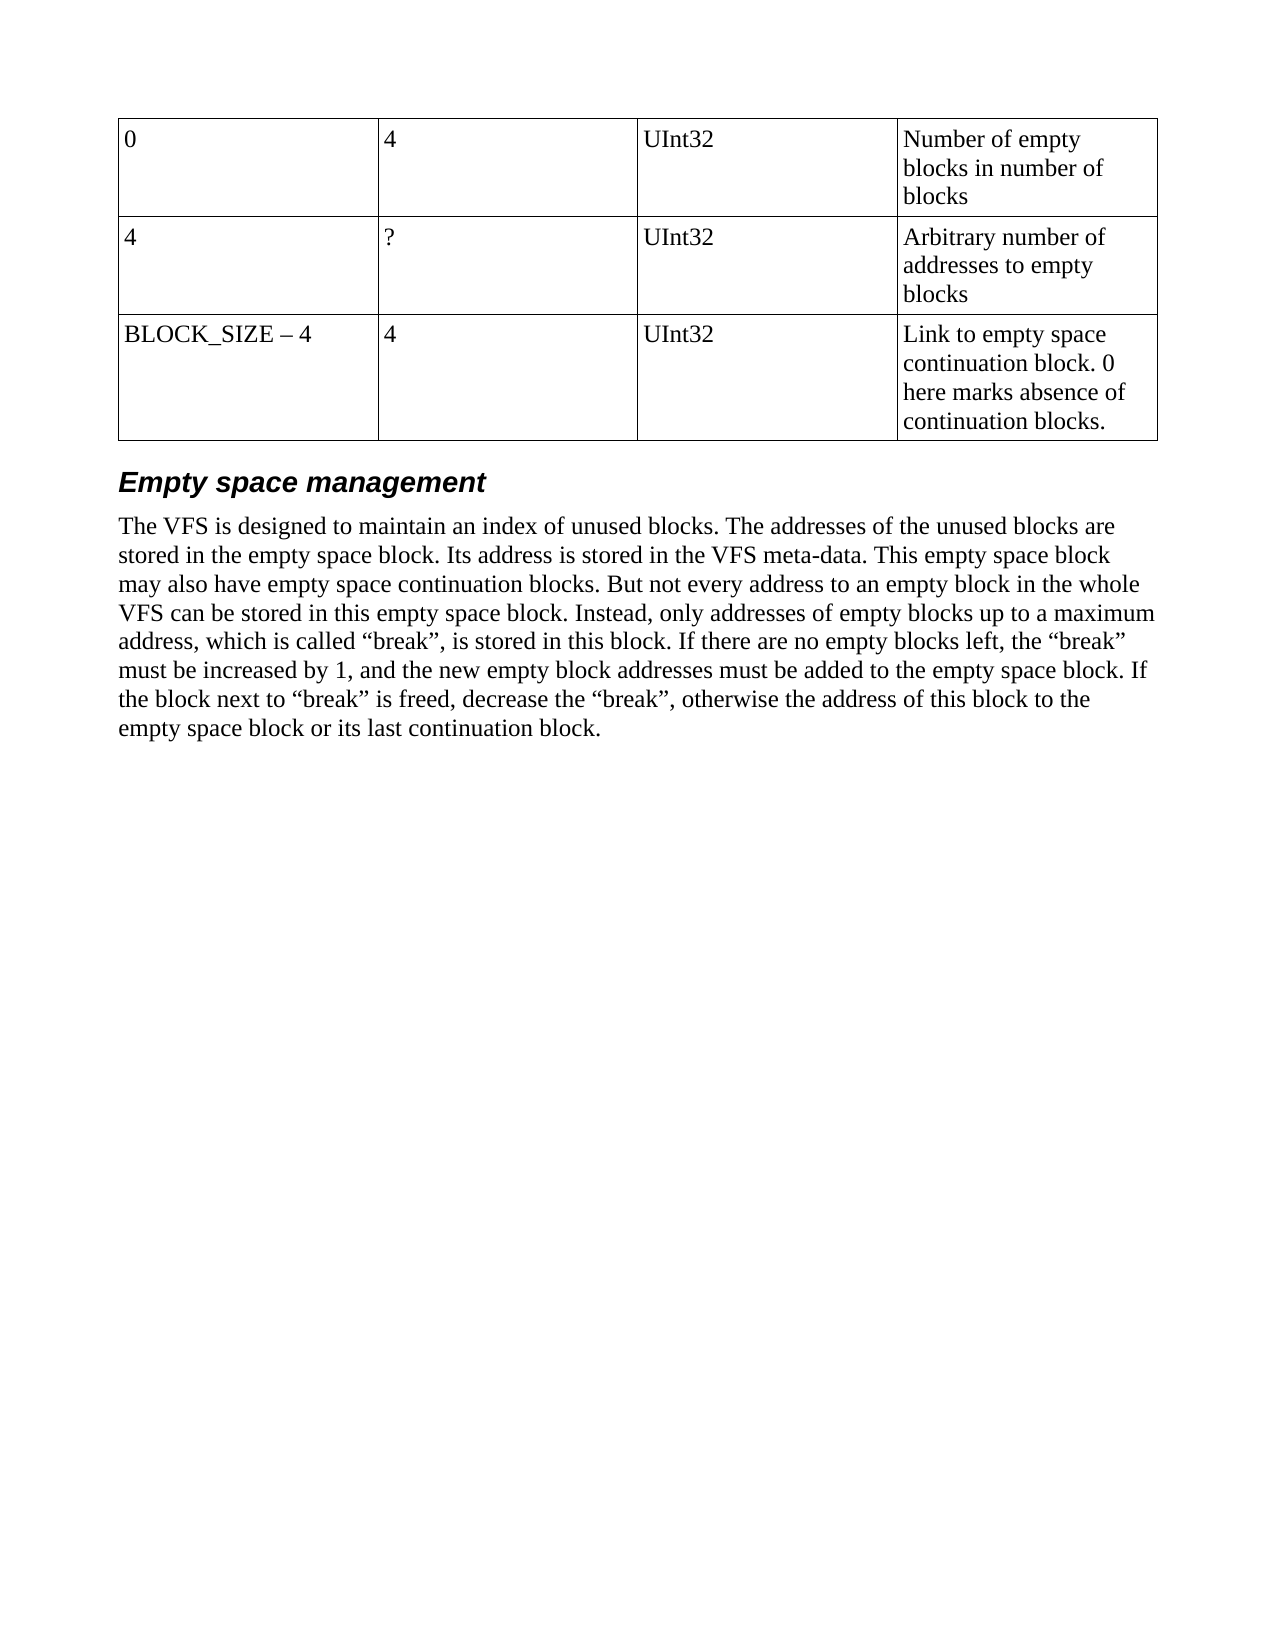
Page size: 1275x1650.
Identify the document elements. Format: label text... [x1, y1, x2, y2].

table_cell ? [379, 217, 637, 314]
table_cell Number of empty blocks in number of blocks [898, 119, 1157, 216]
table_cell 4 [379, 119, 637, 216]
table_cell 4 [379, 315, 637, 440]
table_cell UInt32 [638, 315, 897, 440]
table_cell Link to empty space continuation block. 0 here marks absence of continuation blocks. [898, 315, 1157, 440]
table_cell UInt32 [638, 217, 897, 314]
table_cell UInt32 [638, 119, 897, 216]
table_cell Arbitrary number of addresses to empty blocks [898, 217, 1157, 314]
text The VFS is designed to maintain an index of unused blocks. The addresses of the unused blocks are stored in the empty space block. Its address is stored in the VFS meta-data. This empty space block may also have empty space continuation blocks. But not every address to an empty block in the whole VFS can be stored in this empty space block. Instead, only addresses of empty blocks up to a maximum address, which is called “break”, is stored in this block. If there are no empty blocks left, the “break” must be increased by 1, and the new empty block addresses must be added to the empty space block. If the block next to “break” is freed, decrease the “break”, otherwise the address of this block to the empty space block or its last continuation block. [118, 511, 1157, 741]
subtitle Empty space management [118, 465, 1157, 499]
table_cell 4 [119, 217, 378, 314]
table_cell 0 [119, 119, 378, 216]
table_cell BLOCK_SIZE – 4 [119, 315, 378, 440]
